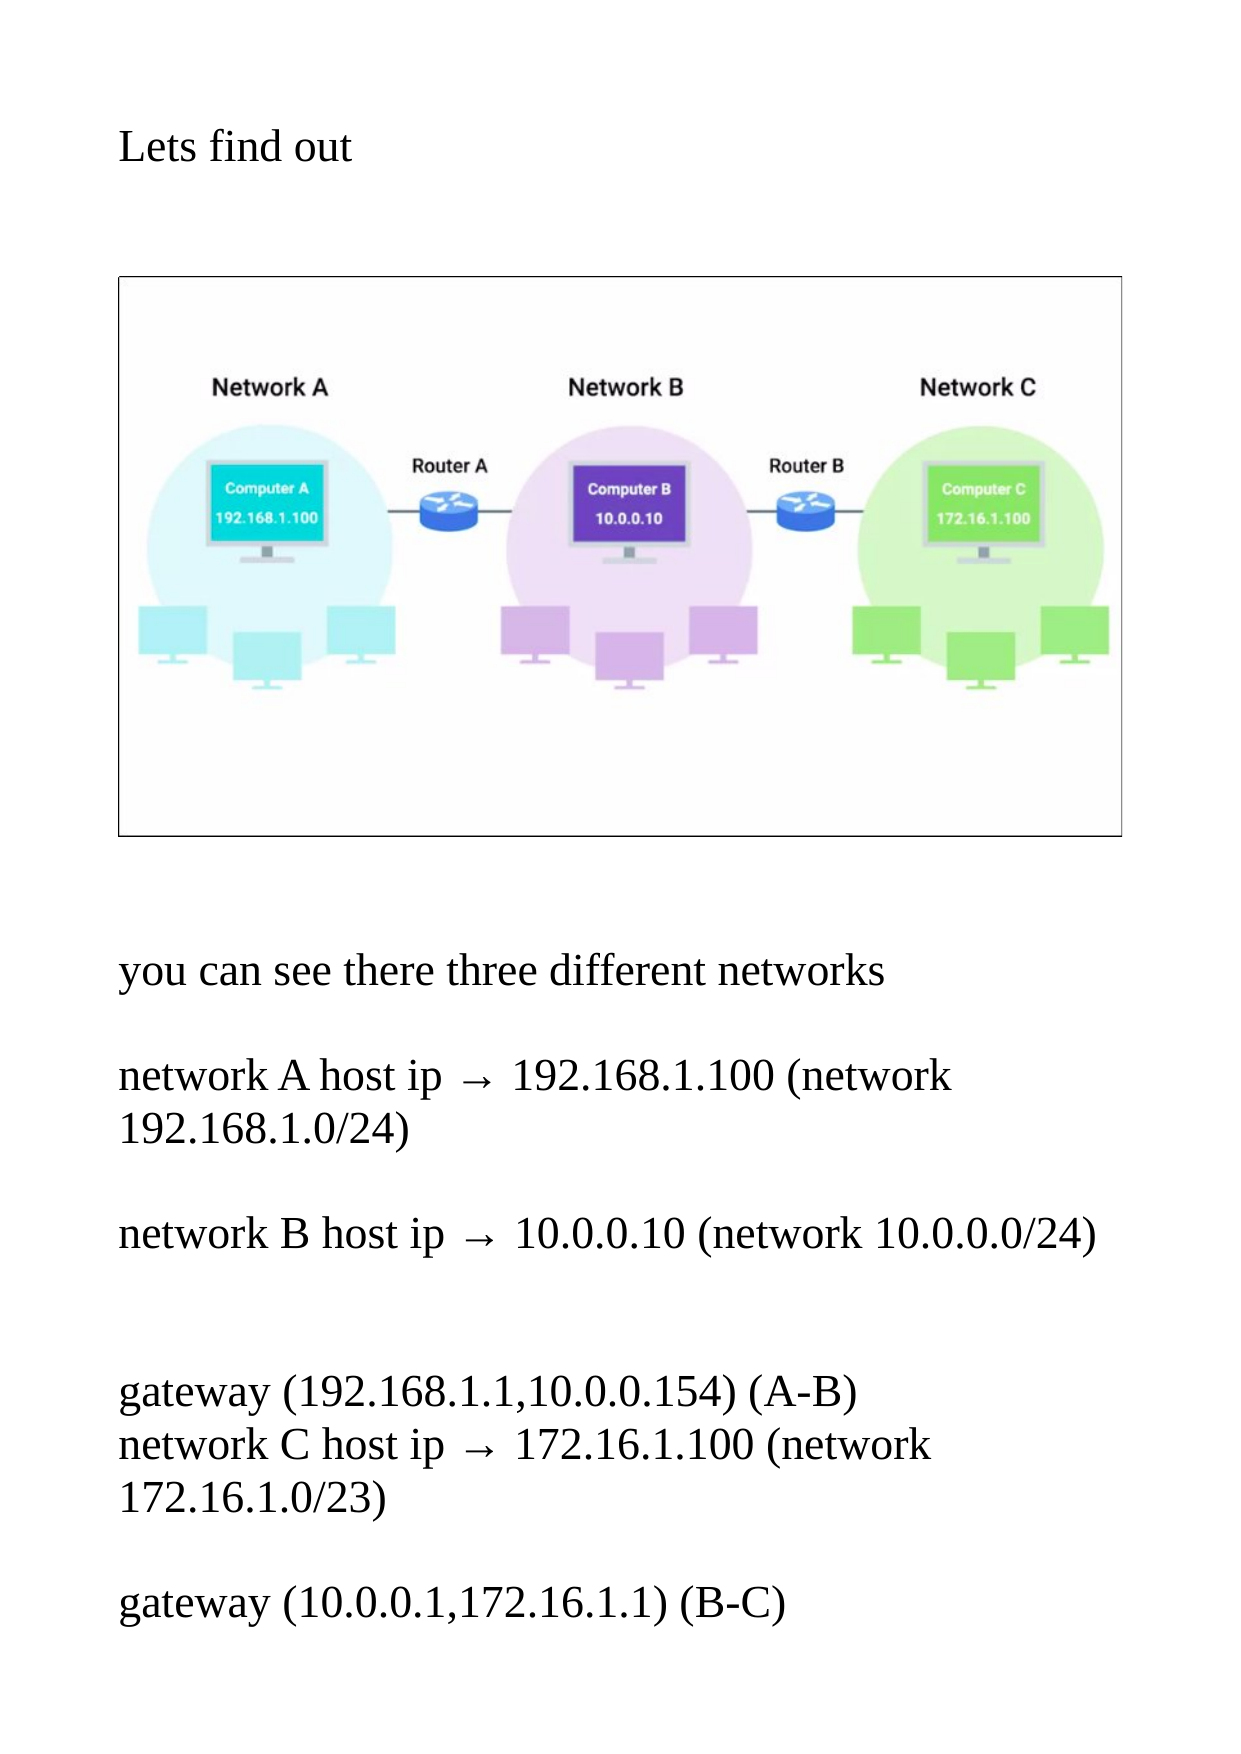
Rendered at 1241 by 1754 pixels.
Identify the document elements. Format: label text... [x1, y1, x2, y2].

text gateway (192.168.1.1,10.0.0.154) (A-B) [118, 1364, 1122, 1416]
text network C host ip → 172.16.1.100 (network 172.16.1.0/23) [118, 1416, 1122, 1522]
text you can see there three different networks [118, 942, 1122, 995]
text network A host ip → 192.168.1.100 (network 192.168.1.0/24) [118, 1047, 1122, 1153]
text network B host ip → 10.0.0.10 (network 10.0.0.0/24) [118, 1206, 1122, 1258]
picture [118, 276, 1123, 837]
text Lets find out [118, 118, 1122, 171]
text gateway (10.0.0.1,172.16.1.1) (B-C) [118, 1574, 1122, 1627]
